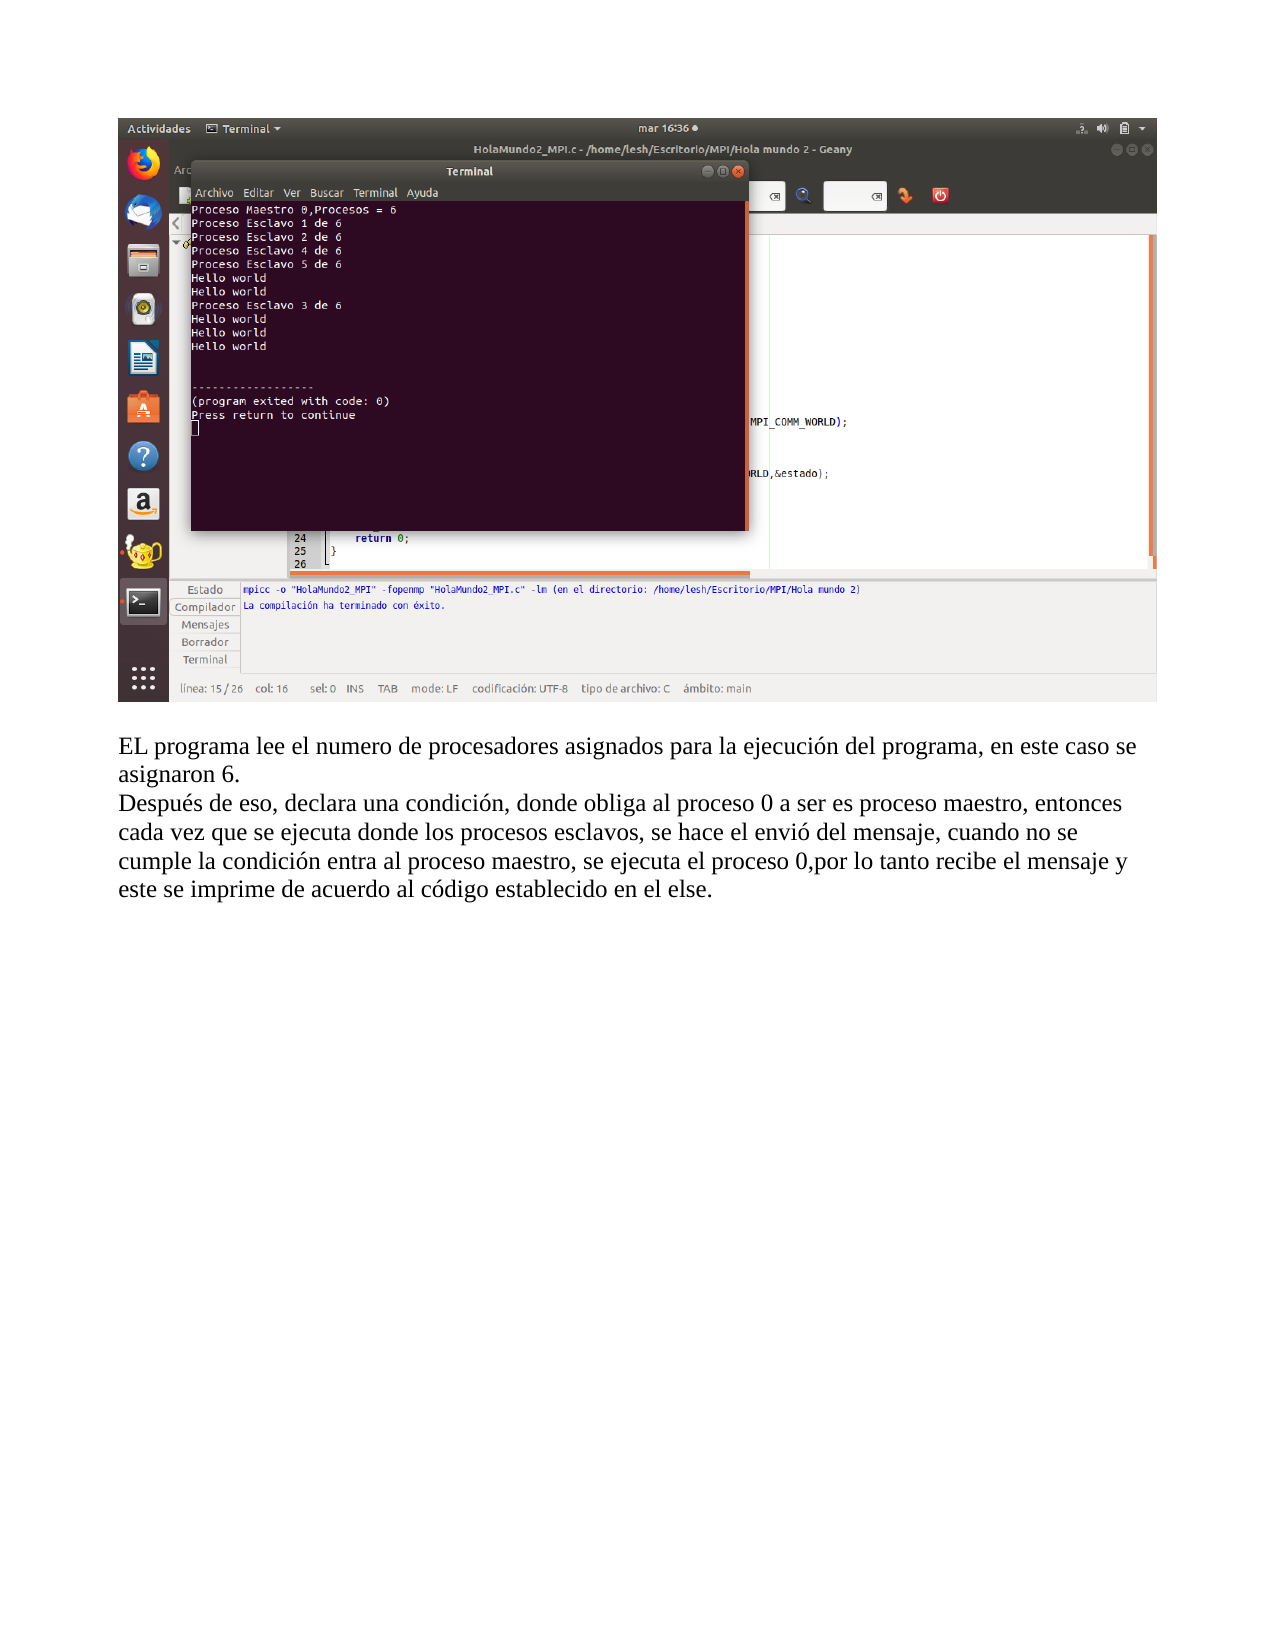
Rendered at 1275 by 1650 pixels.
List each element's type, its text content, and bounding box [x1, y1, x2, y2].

picture [118, 118, 1157, 702]
text Después de eso, declara una condición, donde obliga al proceso 0 a ser es proceso maestro, entonces cada vez que se ejecuta donde los procesos esclavos, se hace el envió del mensaje, cuando no se cumple la condición entra al proceso maestro, se ejecuta el proceso 0,por lo tanto recibe el mensaje y este se imprime de acuerdo al código establecido en el else. [118, 788, 1157, 903]
text EL programa lee el numero de procesadores asignados para la ejecución del programa, en este caso se asignaron 6. [118, 731, 1157, 788]
